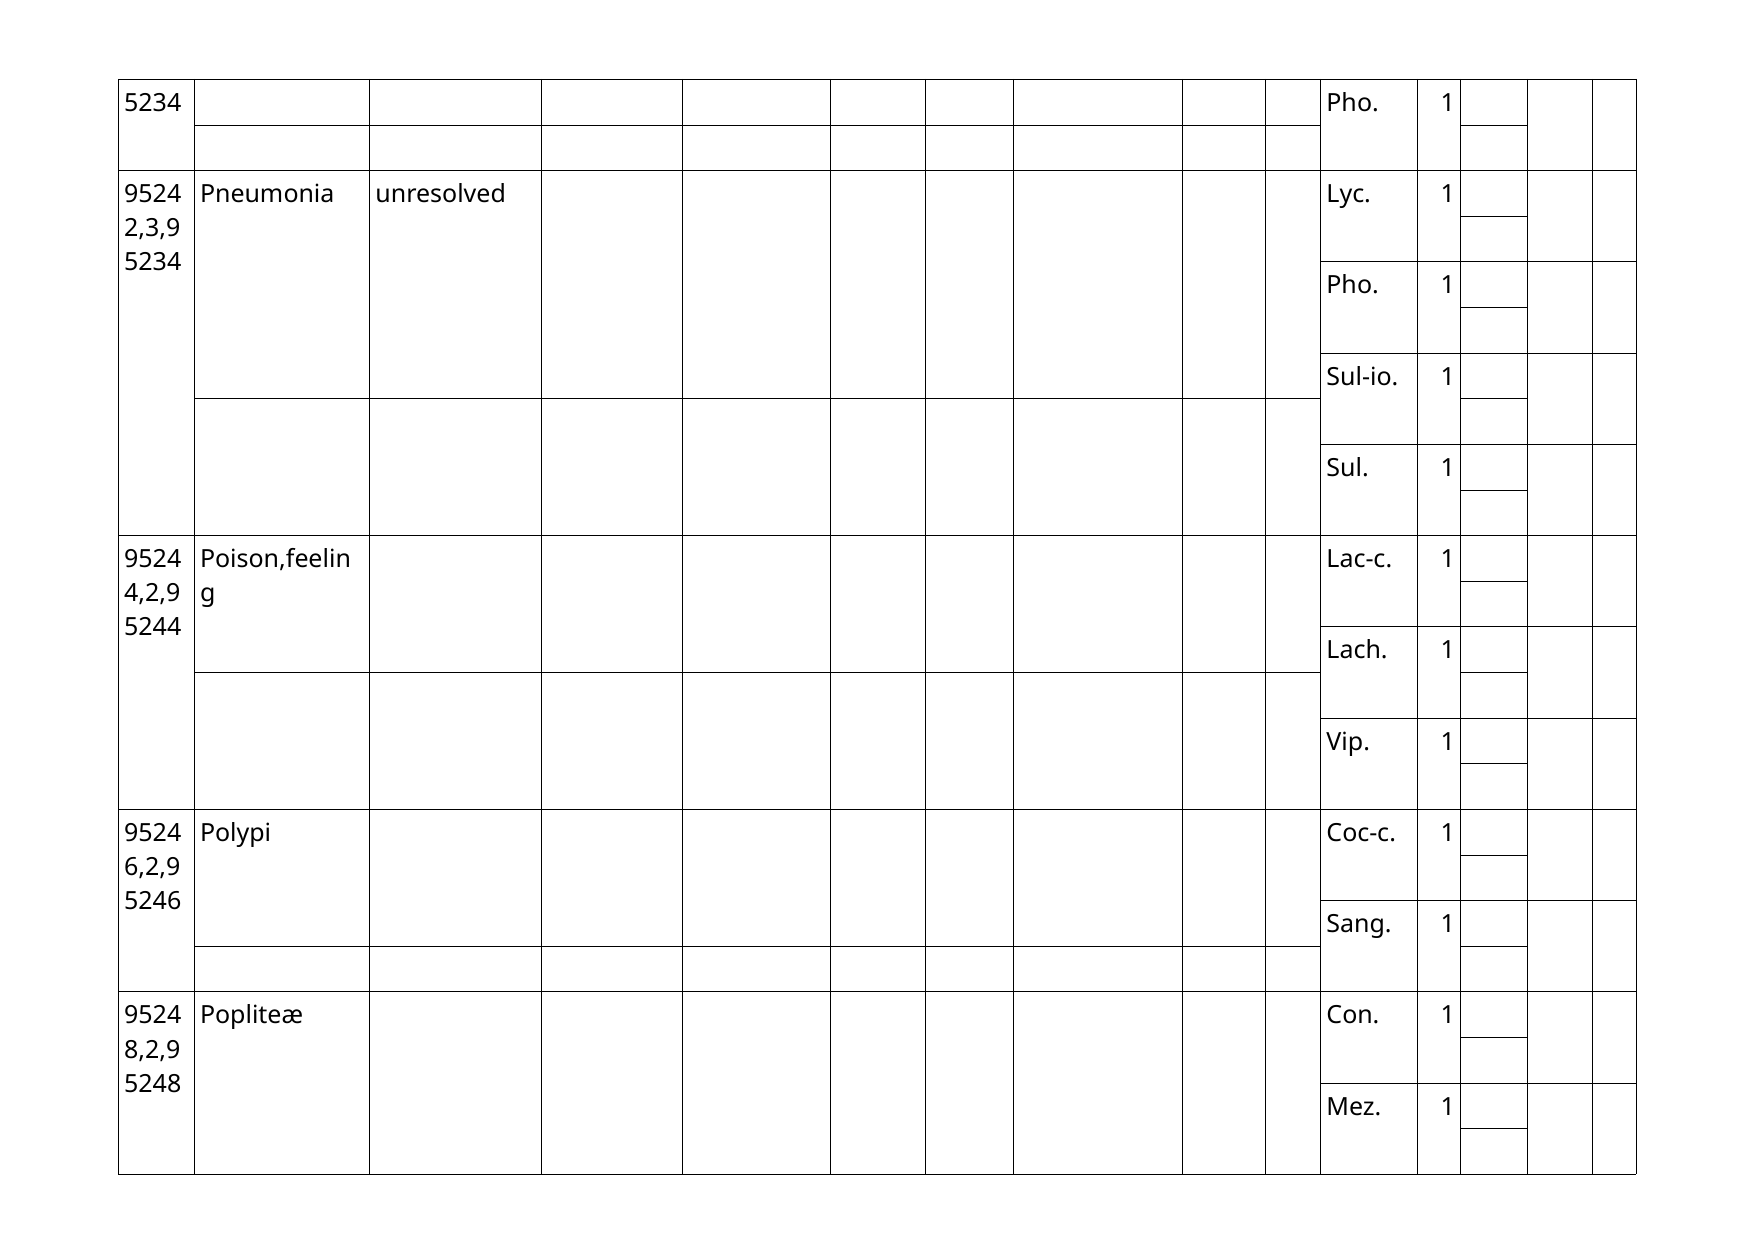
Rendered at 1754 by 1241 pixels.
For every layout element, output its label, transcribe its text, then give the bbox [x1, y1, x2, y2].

table_cell [195, 947, 369, 991]
table_cell [1014, 947, 1182, 991]
table_cell Lyc. [1321, 171, 1417, 261]
table_cell [1014, 80, 1182, 124]
table_cell [1183, 171, 1265, 398]
table_cell [370, 399, 541, 535]
table_cell [1461, 673, 1527, 718]
table_cell [1266, 399, 1320, 535]
table_cell [1528, 80, 1592, 170]
table_cell [683, 126, 830, 170]
table_cell [683, 536, 830, 672]
table_cell [831, 673, 925, 809]
table_cell [926, 399, 1013, 535]
table_cell [926, 80, 1013, 124]
table_cell [1014, 171, 1182, 398]
table_cell [1461, 1129, 1527, 1174]
table_cell [1593, 1084, 1636, 1174]
table_cell [1528, 445, 1592, 535]
table_cell [370, 126, 541, 170]
table_cell [1593, 901, 1636, 991]
table_cell Poison,feeling [195, 536, 369, 672]
table_cell [1461, 445, 1527, 489]
table_cell 1 [1418, 80, 1460, 170]
table_cell [370, 536, 541, 672]
table_cell [1461, 217, 1527, 261]
table_cell Sul-io. [1321, 354, 1417, 444]
table_cell [1593, 810, 1636, 900]
table_cell [831, 536, 925, 672]
table_cell [1528, 1084, 1592, 1174]
table_cell [683, 171, 830, 398]
table_cell 1 [1418, 992, 1460, 1083]
table_cell [1014, 810, 1182, 946]
table_cell [370, 810, 541, 946]
table_cell 1 [1418, 719, 1460, 809]
table_cell [542, 947, 682, 991]
table_cell [683, 673, 830, 809]
table_cell [542, 171, 682, 398]
table_cell [1461, 627, 1527, 672]
table_cell [1461, 992, 1527, 1037]
table_cell [1014, 536, 1182, 672]
table_cell [542, 992, 682, 1174]
table_cell [1461, 126, 1527, 170]
table_cell 95248,2,95248 [119, 992, 194, 1174]
table_cell Sul. [1321, 445, 1417, 535]
table_cell [1593, 445, 1636, 535]
table_cell Lac-c. [1321, 536, 1417, 626]
table_cell [1266, 126, 1320, 170]
table_cell [1461, 719, 1527, 763]
table_cell [1014, 673, 1182, 809]
table_cell [1461, 1084, 1527, 1128]
table_cell [1461, 810, 1527, 854]
table_cell [683, 810, 830, 946]
table_cell 95242,3,95234 [119, 171, 194, 535]
table_cell [683, 80, 830, 124]
table_cell [831, 126, 925, 170]
table_cell [1266, 171, 1320, 398]
table_cell [370, 992, 541, 1174]
table_cell [1266, 536, 1320, 672]
table_cell Vip. [1321, 719, 1417, 809]
table_cell [926, 126, 1013, 170]
table_cell [1461, 80, 1527, 124]
table_cell 5234 [119, 80, 194, 170]
table_cell [1593, 80, 1636, 170]
table_cell [195, 399, 369, 535]
table_cell [1014, 126, 1182, 170]
table_cell [195, 126, 369, 170]
table_cell [1593, 262, 1636, 353]
table_cell 1 [1418, 901, 1460, 991]
table_cell 1 [1418, 536, 1460, 626]
table_cell Popliteæ [195, 992, 369, 1174]
table_cell unresolved [370, 171, 541, 398]
table_cell [926, 536, 1013, 672]
table_cell Pneumonia [195, 171, 369, 398]
table_cell [1461, 308, 1527, 353]
table_cell [542, 399, 682, 535]
table_cell [926, 947, 1013, 991]
table_cell [370, 673, 541, 809]
table_cell [926, 810, 1013, 946]
table_cell [831, 171, 925, 398]
table_cell Pho. [1321, 80, 1417, 170]
table_cell 1 [1418, 1084, 1460, 1174]
table_cell [1461, 262, 1527, 307]
table_cell 1 [1418, 445, 1460, 535]
table_cell [926, 992, 1013, 1174]
table_cell [195, 673, 369, 809]
table_cell [1266, 673, 1320, 809]
table_cell [1461, 1038, 1527, 1083]
table_cell [683, 992, 830, 1174]
table_cell [926, 171, 1013, 398]
table_cell 1 [1418, 810, 1460, 900]
table_cell 1 [1418, 262, 1460, 353]
table_cell 1 [1418, 354, 1460, 444]
table_cell [1014, 399, 1182, 535]
table_cell [1266, 80, 1320, 124]
table_cell [1528, 536, 1592, 626]
table_cell [1461, 491, 1527, 535]
table_cell [831, 399, 925, 535]
table_cell [542, 673, 682, 809]
table_cell [683, 947, 830, 991]
table_cell [542, 80, 682, 124]
table_cell Mez. [1321, 1084, 1417, 1174]
table_cell 1 [1418, 171, 1460, 261]
table_cell [542, 810, 682, 946]
table_cell [1183, 399, 1265, 535]
table_cell [1183, 126, 1265, 170]
table_cell [1183, 992, 1265, 1174]
table_cell 95246,2,95246 [119, 810, 194, 991]
table_cell [1593, 992, 1636, 1083]
table_cell [1528, 992, 1592, 1083]
table_cell [1593, 171, 1636, 261]
table_cell 1 [1418, 627, 1460, 718]
table_cell [370, 947, 541, 991]
table_cell [1461, 901, 1527, 946]
table_cell [1183, 947, 1265, 991]
table_cell [1593, 536, 1636, 626]
table_cell [1593, 627, 1636, 718]
table_cell [1461, 947, 1527, 991]
table_cell [831, 992, 925, 1174]
table_cell Coc-c. [1321, 810, 1417, 900]
table_cell [1266, 947, 1320, 991]
table_cell [1183, 673, 1265, 809]
table_cell [1183, 810, 1265, 946]
table_cell [1461, 856, 1527, 900]
table_cell [1266, 810, 1320, 946]
table_cell [1528, 262, 1592, 353]
table_cell [370, 80, 541, 124]
table_cell [1528, 354, 1592, 444]
table_cell Polypi [195, 810, 369, 946]
table_cell [1528, 171, 1592, 261]
table_cell [1014, 992, 1182, 1174]
table_cell [1461, 354, 1527, 398]
table_cell 95244,2,95244 [119, 536, 194, 809]
table_cell [1528, 627, 1592, 718]
table_cell [1183, 536, 1265, 672]
table_cell [1461, 399, 1527, 444]
table_cell Lach. [1321, 627, 1417, 718]
table_cell [1593, 719, 1636, 809]
table_cell [1183, 80, 1265, 124]
table_cell [1528, 810, 1592, 900]
table_cell [542, 536, 682, 672]
table_cell [542, 126, 682, 170]
table_cell Sang. [1321, 901, 1417, 991]
table_cell [195, 80, 369, 124]
table_cell [1593, 354, 1636, 444]
table_cell [1461, 536, 1527, 581]
table_cell [683, 399, 830, 535]
table_cell [1461, 582, 1527, 626]
table_cell Pho. [1321, 262, 1417, 353]
table_cell [831, 810, 925, 946]
table_cell [1266, 992, 1320, 1174]
table_cell [831, 80, 925, 124]
table_cell [1528, 719, 1592, 809]
table_cell Con. [1321, 992, 1417, 1083]
table_cell [831, 947, 925, 991]
table_cell [926, 673, 1013, 809]
table_cell [1461, 171, 1527, 216]
table_cell [1461, 764, 1527, 809]
table_cell [1528, 901, 1592, 991]
